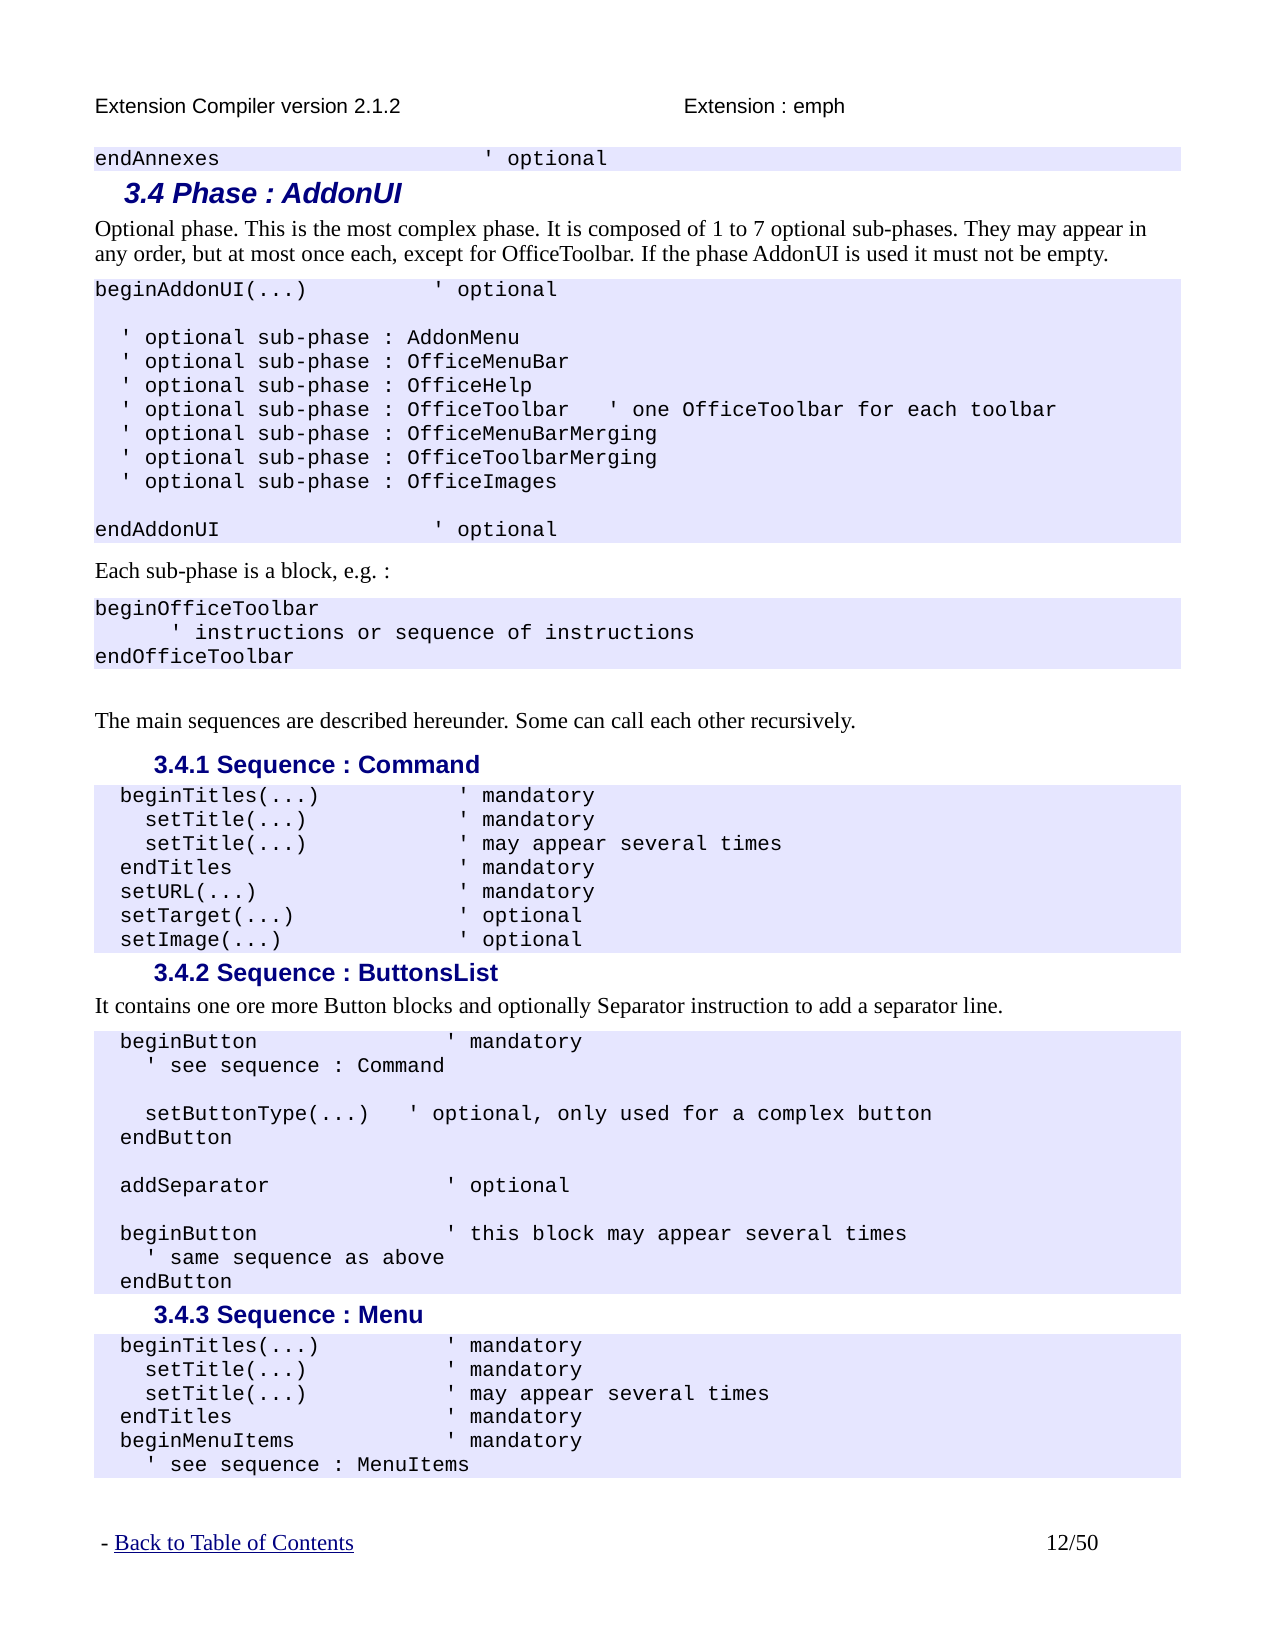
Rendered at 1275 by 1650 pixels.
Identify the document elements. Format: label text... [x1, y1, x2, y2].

text Optional phase. This is the most complex phase. It is composed of 1 to 7 optional sub-phases. They may appear in any order, but at most once each, except for OfficeToolbar. If the phase AddonUI is used it must not be empty. [94, 216, 1181, 267]
text beginMenuItems ' mandatory [94, 1430, 1181, 1454]
subtitle Sequence : ButtonsList [153, 959, 1181, 987]
text ' optional sub-phase : OfficeImages [94, 471, 1181, 495]
text beginAddonUI(...) ' optional [94, 279, 1181, 303]
subtitle Sequence : Menu [153, 1301, 1181, 1328]
text beginOfficeToolbar [94, 598, 1181, 622]
text endButton [94, 1127, 1181, 1151]
text beginTitles(...) ' mandatory [94, 1334, 1181, 1358]
text setTitle(...) ' mandatory [94, 809, 1181, 833]
text endAddonUI ' optional [94, 519, 1181, 543]
text ' instructions or sequence of instructions [94, 622, 1181, 646]
text setTitle(...) ' may appear several times [94, 1382, 1181, 1406]
text beginButton ' mandatory [94, 1031, 1181, 1055]
text ' optional sub-phase : OfficeMenuBarMerging [94, 423, 1181, 447]
text It contains one ore more Button blocks and optionally Separator instruction to add a separator line. [94, 993, 1181, 1018]
text ' optional sub-phase : OfficeMenuBar [94, 351, 1181, 375]
text ' optional sub-phase : OfficeToolbar ' one OfficeToolbar for each toolbar [94, 399, 1181, 423]
subtitle Sequence : Command [153, 751, 1181, 779]
text ' optional sub-phase : OfficeToolbarMerging [94, 447, 1181, 471]
text beginTitles(...) ' mandatory [94, 785, 1181, 809]
text addSeparator ' optional [94, 1175, 1181, 1199]
text ' optional sub-phase : OfficeHelp [94, 375, 1181, 399]
text setURL(...) ' mandatory [94, 881, 1181, 905]
text endTitles ' mandatory [94, 1406, 1181, 1430]
text setButtonType(...) ' optional, only used for a complex button [94, 1103, 1181, 1127]
subtitle Phase : AddonUI [124, 177, 1181, 210]
text setTarget(...) ' optional [94, 905, 1181, 929]
text The main sequences are described hereunder. Some can call each other recursively. [94, 707, 1181, 733]
text endTitles ' mandatory [94, 857, 1181, 881]
text beginButton ' this block may appear several times [94, 1223, 1181, 1247]
text endButton [94, 1271, 1181, 1294]
text endOfficeToolbar [94, 646, 1181, 669]
text ' see sequence : MenuItems [94, 1454, 1181, 1478]
text endAnnexes ' optional [94, 147, 1181, 171]
text ' same sequence as above [94, 1247, 1181, 1271]
text setTitle(...) ' may appear several times [94, 833, 1181, 857]
text setTitle(...) ' mandatory [94, 1358, 1181, 1382]
text ' optional sub-phase : AddonMenu [94, 327, 1181, 351]
text setImage(...) ' optional [94, 929, 1181, 953]
text ' see sequence : Command [94, 1055, 1181, 1079]
text Each sub-phase is a block, e.g. : [94, 557, 1181, 583]
